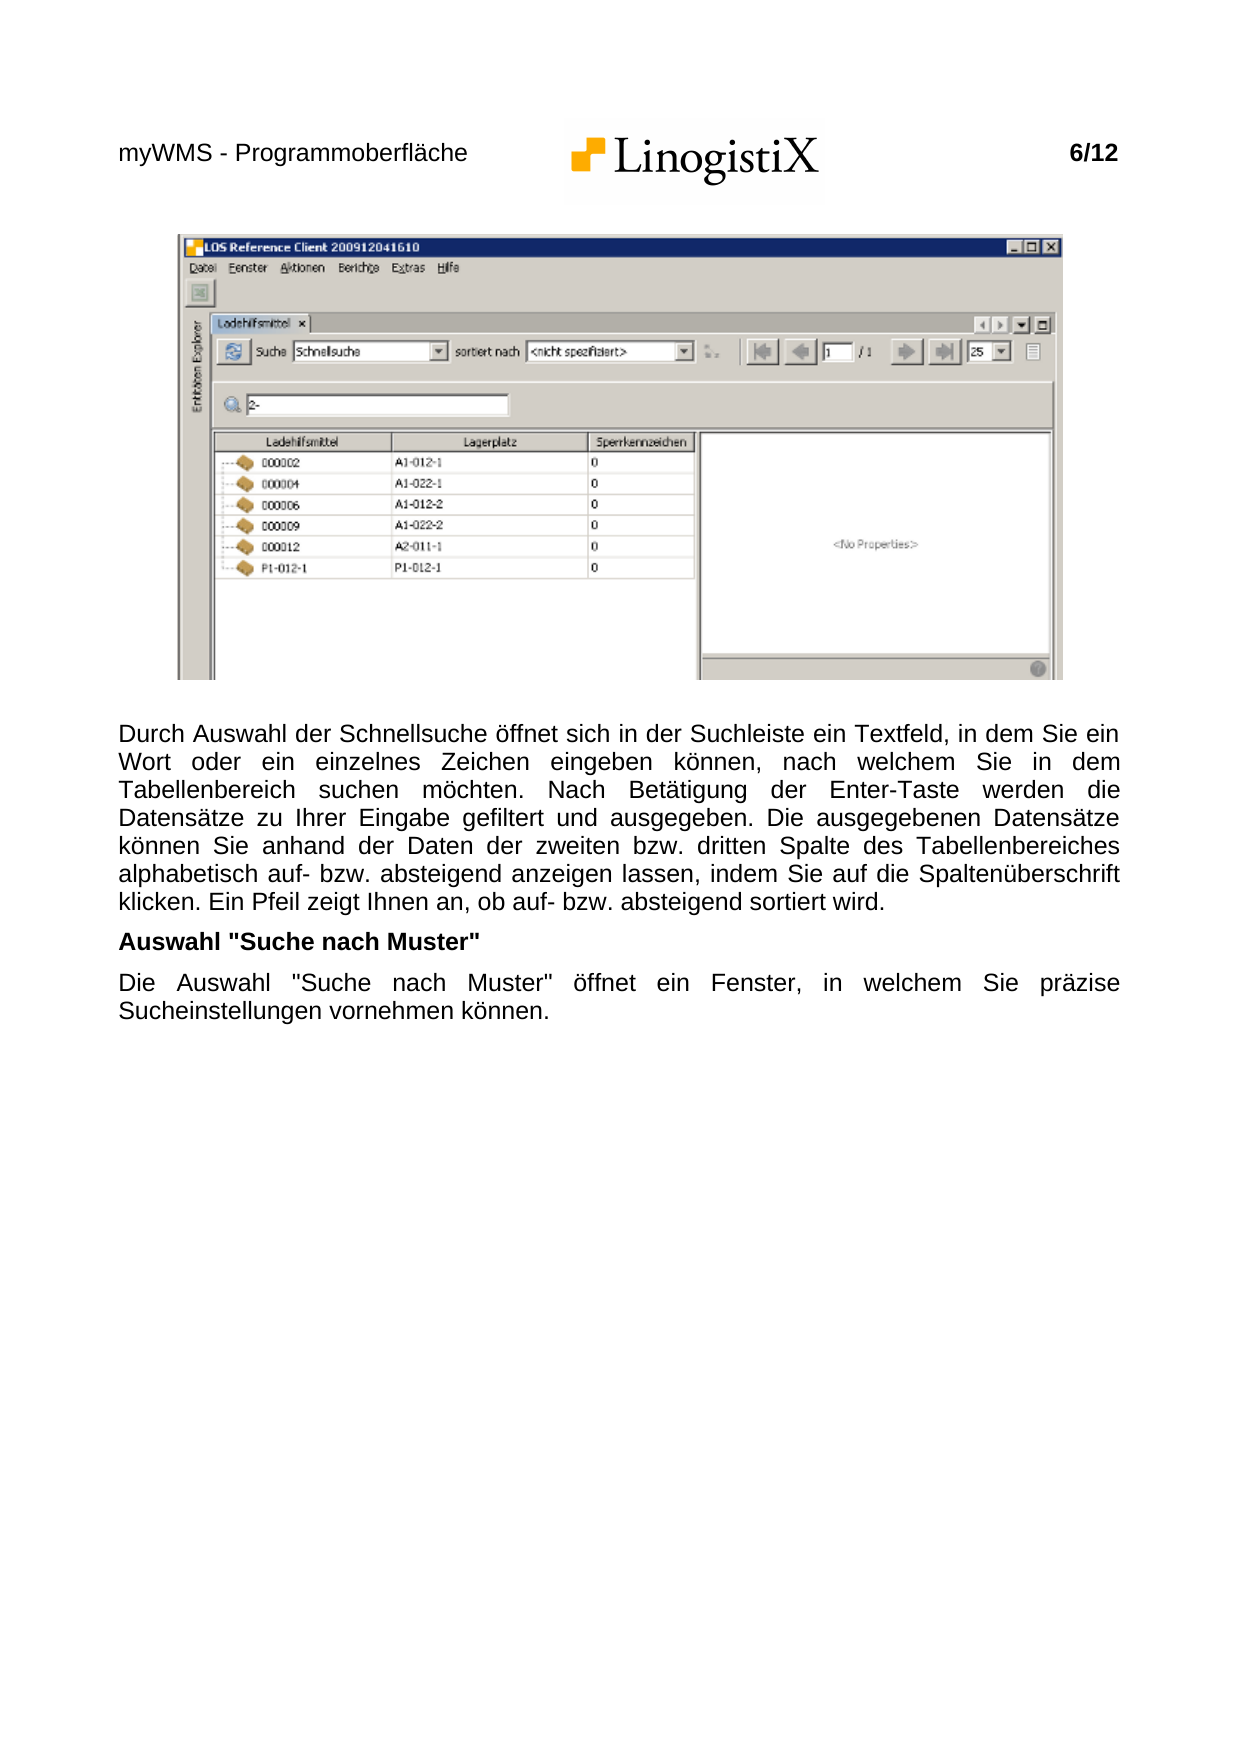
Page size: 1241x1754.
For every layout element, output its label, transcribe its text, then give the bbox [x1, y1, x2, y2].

picture [177, 234, 1063, 680]
text Die Auswahl "Suche nach Muster" öffnet ein Fenster, in welchem Sie präzise Sucheinstellungen vornehmen können. [118, 968, 1122, 1024]
text Durch Auswahl der Schnellsuche öffnet sich in der Suchleiste ein Textfeld, in dem Sie ein Wort oder ein einzelnes Zeichen eingeben können, nach welchem Sie in dem Tabellenbereich suchen möchten. Nach Betätigung der Enter-Taste werden die Datensätze zu Ihrer Eingabe gefiltert und ausgegeben. Die ausgegebenen Datensätze können Sie anhand der Daten der zweiten bzw. dritten Spalte des Tabellenbereiches alphabetisch auf- bzw. absteigend anzeigen lassen, indem Sie auf die Spaltenüberschrift klicken. Ein Pfeil zeigt Ihnen an, ob auf- bzw. absteigend sortiert wird. [118, 720, 1122, 916]
text Auswahl "Suche nach Muster" [118, 928, 1122, 956]
picture [564, 118, 825, 205]
